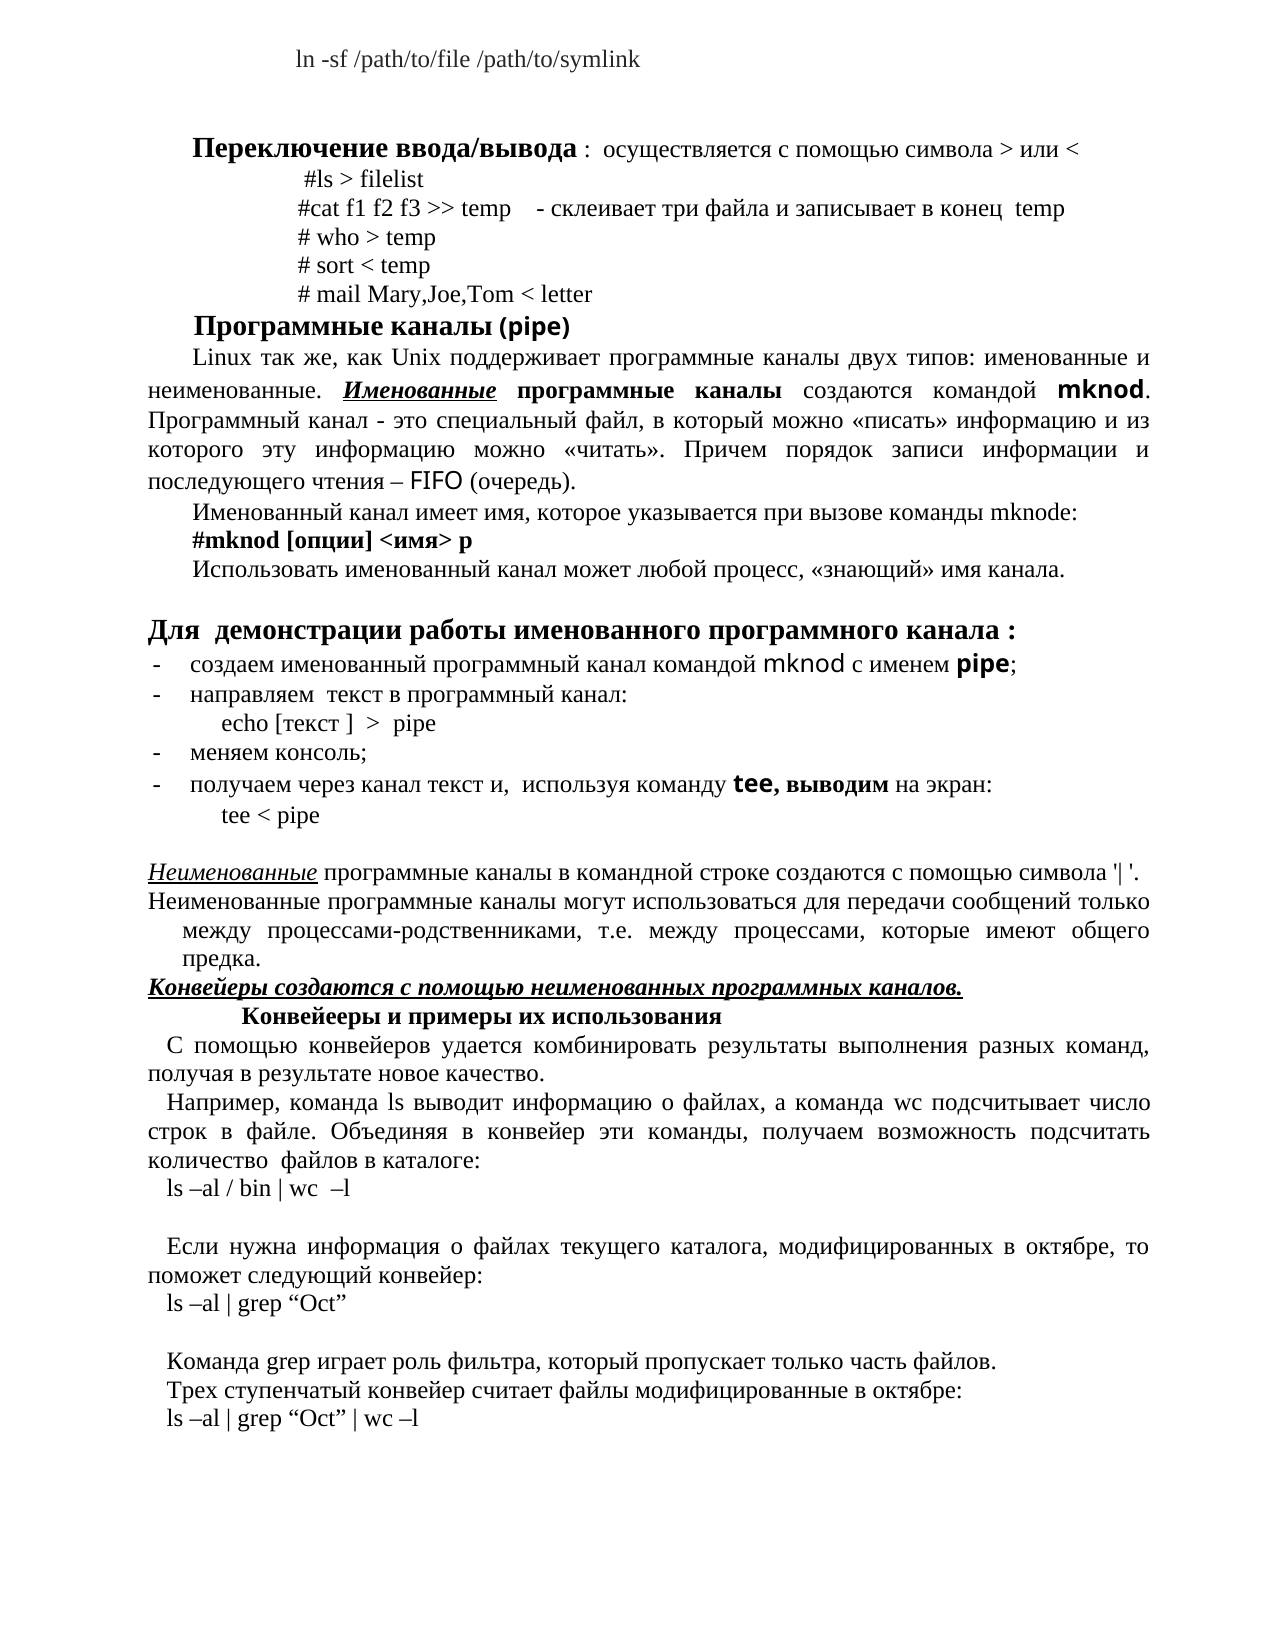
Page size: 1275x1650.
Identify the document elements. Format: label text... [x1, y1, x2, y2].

text # who > temp [193, 222, 1151, 250]
text Неименованные программные каналы в командной строке создаются с помощью символа '| '. [148, 857, 1161, 886]
text #mknod [опции] <имя> p [148, 526, 1151, 554]
text #cat f1 f2 f3 >> temp - склеивает тpи файла и записывает в конец temp [193, 193, 1151, 222]
list направляем текст в программный канал: [152, 679, 1151, 708]
text echo [текст ] > pipe [152, 708, 1151, 737]
text Использовать именованный канал может любой процесс, «знающий» имя канала. [148, 554, 1151, 583]
text tee < pipe [152, 800, 1151, 828]
subtitle Программные каналы (pipe) [193, 308, 1151, 342]
list получаем через канал текст и, используя команду tee, выводим на экран: [152, 766, 1151, 800]
text Например, команда ls выводит информацию о файлах, а команда wc подсчитывает число строк в файле. Объединяя в конвейер эти команды, получаем возможность подсчитать количество файлов в каталоге: [148, 1087, 1151, 1173]
text ls –al | grep “Oct” | wc –l [148, 1403, 1151, 1432]
list меняем консоль; [152, 737, 1151, 766]
text #ls > filelist [148, 164, 1151, 193]
text Если нужна информация о файлах текущего каталога, модифицированных в октябре, то поможет следующий конвейер: [148, 1231, 1151, 1288]
text ln -sf /path/to/file /path/to/symlink [295, 44, 1151, 73]
text ls –al / bin | wc –l [148, 1173, 1151, 1202]
text Неименованные программные каналы могут использоваться для передачи сообщений только между процессами-родственниками, т.е. между процессами, которые имеют общего предка. [148, 886, 1151, 972]
text Для демонстрации работы именованного программного канала : [148, 612, 1151, 645]
text Трех ступенчатый конвейер считает файлы модифицированные в октябре: [148, 1375, 1151, 1403]
text Команда grep играет роль фильтра, который пропускает только часть файлов. [148, 1346, 1151, 1375]
text # mail Mary,Joe,Tom < letter [193, 279, 1151, 308]
text Конвейеры создаются с помощью неименованных программных каналов. [148, 972, 1151, 1001]
subtitle Конвейееры и примеры их использования [148, 1001, 1151, 1030]
text # sort < temp [193, 250, 1151, 279]
text Именованный канал имеет имя, которое указывается при вызове команды mknode: [148, 497, 1151, 526]
text С помощью конвейеров удается комбинировать результаты выполнения разных команд, получая в результате новое качество. [148, 1030, 1151, 1087]
text ls –al | grep “Oct” [148, 1288, 1151, 1317]
text Пеpеключение ввода/вывода : осуществляется с помощью символа > или < [148, 131, 1151, 164]
list создаем именованный программный канал командой mknod с именем pipe; [152, 645, 1151, 679]
text Linux так же, как Unix поддерживает программные каналы двух типов: именованные и неименованные. Именованные программные каналы создаются командой mknod. Программный канал - это специальный файл, в который можно «писать» информацию и из которого эту информацию можно «читать». Причем порядок записи информации и последующего чтения – FIFO (очередь). [148, 342, 1151, 497]
